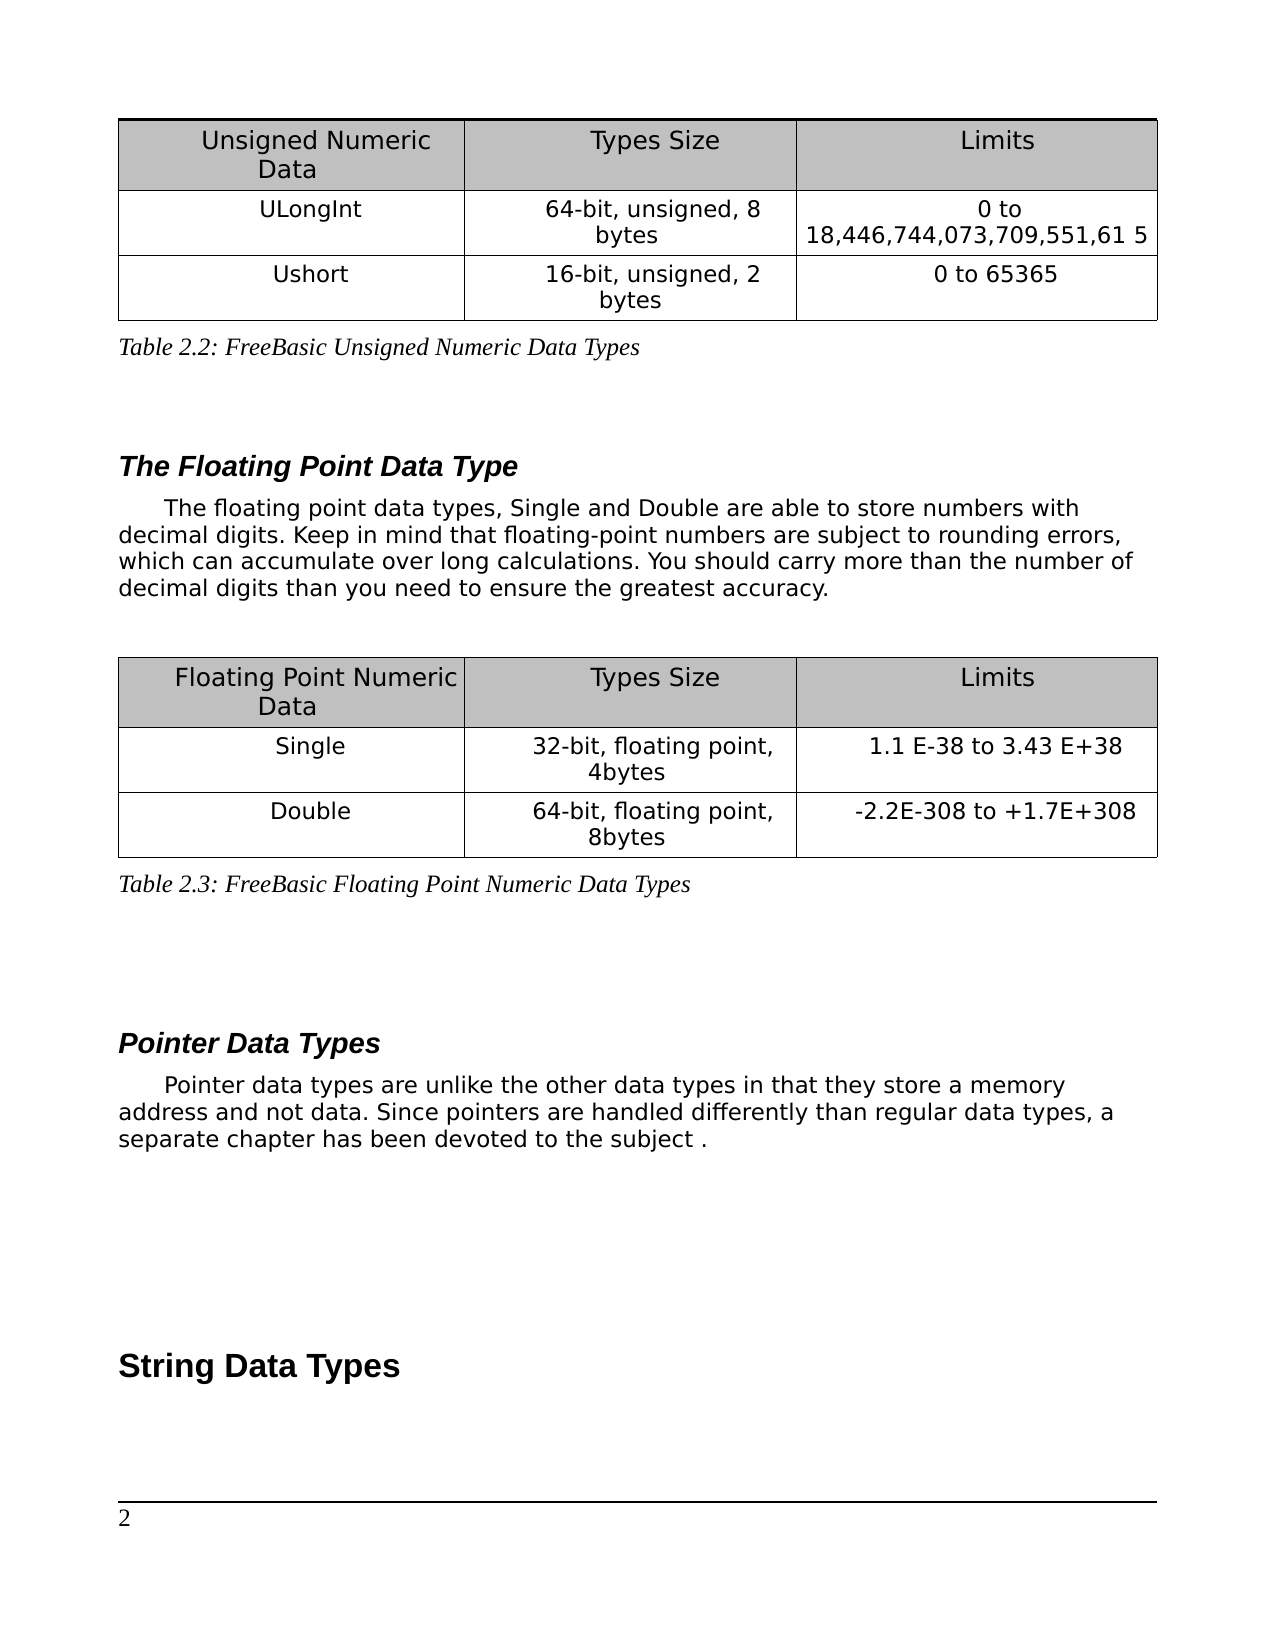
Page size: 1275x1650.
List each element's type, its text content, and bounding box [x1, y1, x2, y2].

table_cell 0 to 65365 [797, 256, 1157, 320]
table_header Types Size [465, 658, 796, 727]
table_cell Single [119, 728, 464, 792]
subtitle The Floating Point Data Type [118, 449, 1157, 483]
table_cell -2.2E-308 to +1.7E+308 [797, 793, 1157, 857]
table_cell Double [119, 793, 464, 857]
table_header Unsigned Numeric Data [119, 121, 464, 190]
table_cell ULongInt [119, 191, 464, 255]
subtitle String Data Types [118, 1346, 1157, 1385]
table_cell Ushort [119, 256, 464, 320]
text The floating point data types, Single and Double are able to store numbers with decimal digits. Keep in mind that floating-point numbers are subject to rounding errors, which can accumulate over long calculations. You should carry more than the number of decimal digits than you need to ensure the greatest accuracy. [118, 495, 1157, 602]
table_cell 32-bit, floating point, 4bytes [465, 728, 796, 792]
table_cell 64-bit, unsigned, 8 bytes [465, 191, 796, 255]
table_cell 64-bit, floating point, 8bytes [465, 793, 796, 857]
table_cell 16-bit, unsigned, 2 bytes [465, 256, 796, 320]
table_header Limits [797, 658, 1157, 727]
text Table 2.2: FreeBasic Unsigned Numeric Data Types [118, 332, 1157, 361]
table_header Floating Point Numeric Data [119, 658, 464, 727]
table_header Limits [797, 121, 1157, 190]
text Pointer data types are unlike the other data types in that they store a memory address and not data. Since pointers are handled differently than regular data types, a separate chapter has been devoted to the subject . [118, 1073, 1157, 1153]
table_header Types Size [465, 121, 796, 190]
subtitle Pointer Data Types [118, 1027, 1157, 1060]
table_cell 1.1 E-38 to 3.43 E+38 [797, 728, 1157, 792]
table_cell 0 to 18,446,744,073,709,551,61 5 [797, 191, 1157, 255]
text Table 2.3: FreeBasic Floating Point Numeric Data Types [118, 869, 1157, 898]
